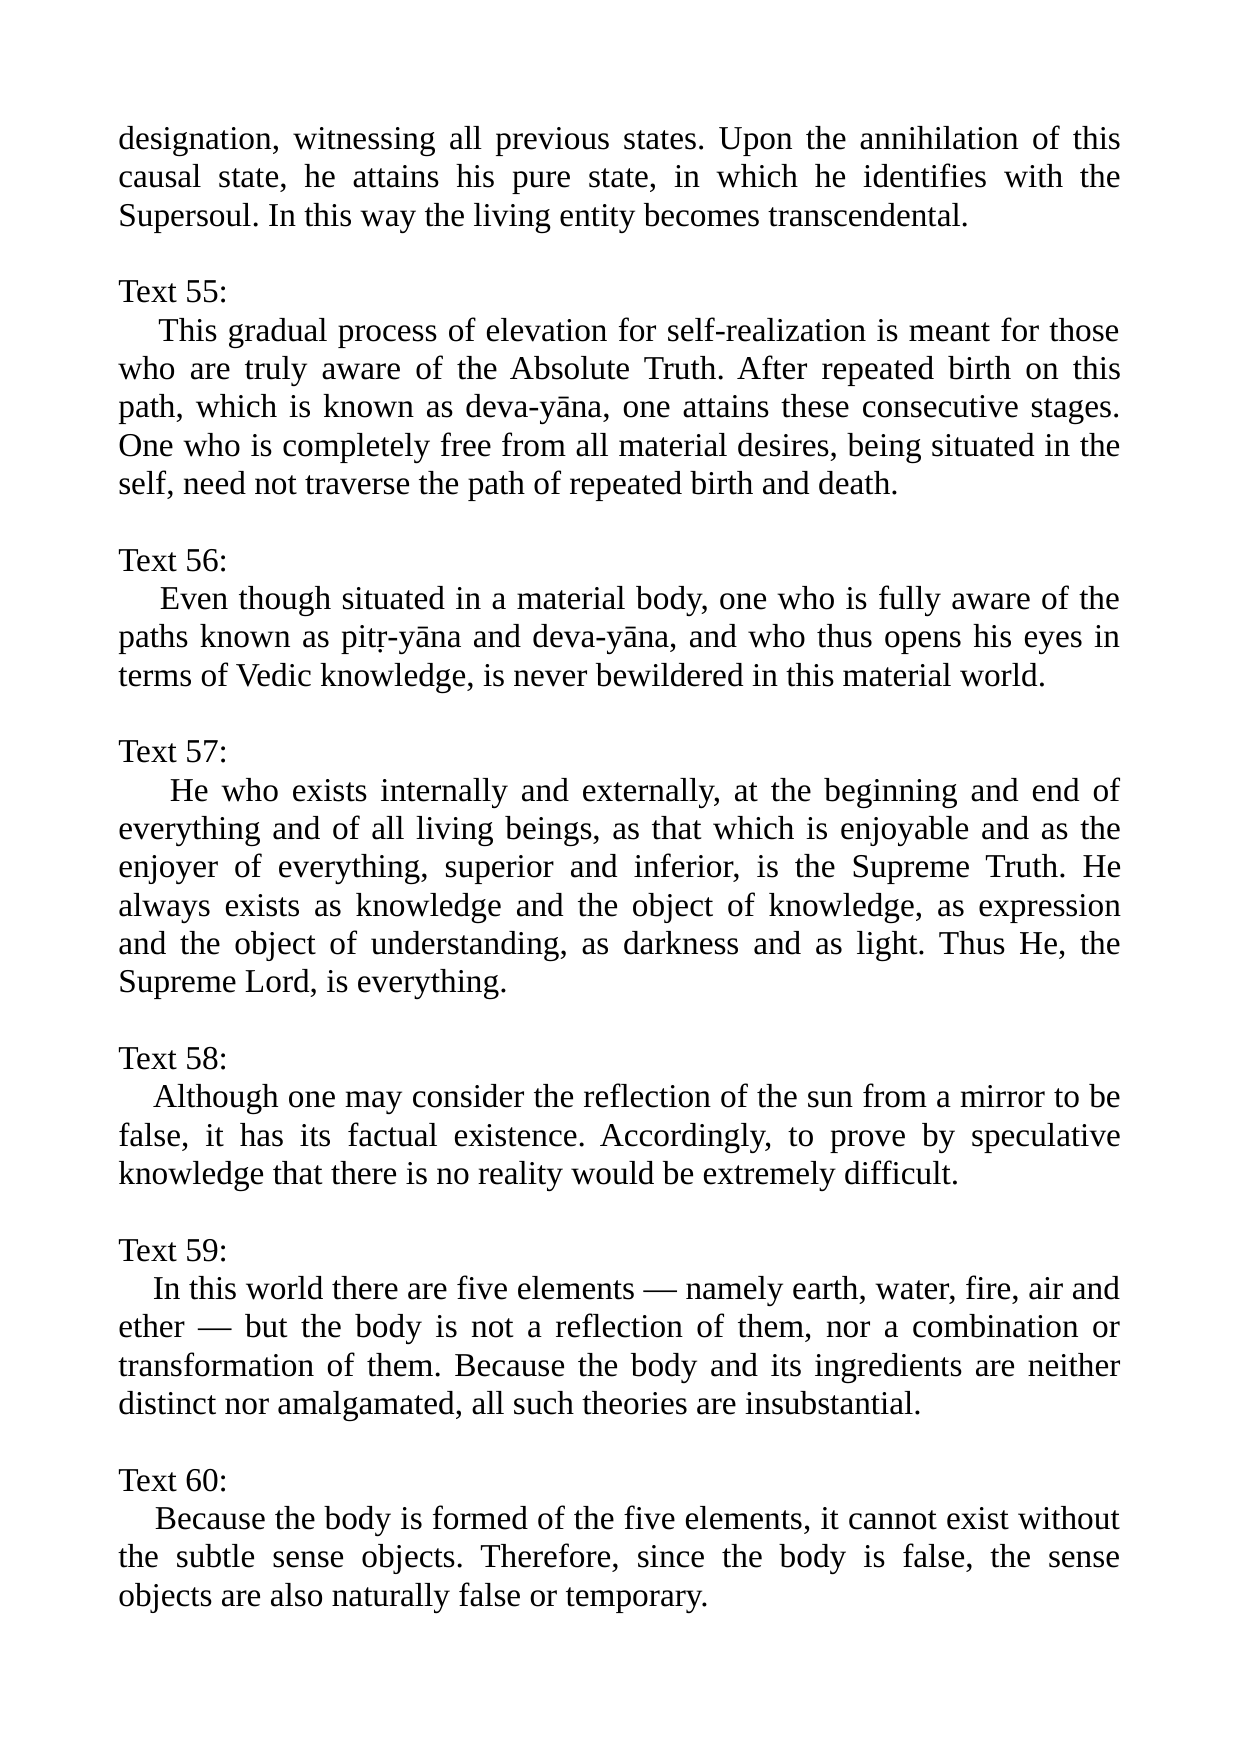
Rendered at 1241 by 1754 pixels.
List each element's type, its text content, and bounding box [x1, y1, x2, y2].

text Text 60: [118, 1460, 1122, 1498]
text Text 55: [118, 271, 1122, 310]
text Even though situated in a material body, one who is fully aware of the paths known as pitṛ-yāna and deva-yāna, and who thus opens his eyes in terms of Vedic knowledge, is never bewildered in this material world. [118, 578, 1122, 693]
text This gradual process of elevation for self-realization is meant for those who are truly aware of the Absolute Truth. After repeated birth on this path, which is known as deva-yāna, one attains these consecutive stages. One who is completely free from all material desires, being situated in the self, need not traverse the path of repeated birth and death. [118, 310, 1122, 501]
text He who exists internally and externally, at the beginning and end of everything and of all living beings, as that which is enjoyable and as the enjoyer of everything, superior and inferior, is the Supreme Truth. He always exists as knowledge and the object of knowledge, as expression and the object of understanding, as darkness and as light. Thus He, the Supreme Lord, is everything. [118, 770, 1122, 1000]
text Text 57: [118, 731, 1122, 770]
text Text 58: [118, 1038, 1122, 1076]
text designation, witnessing all previous states. Upon the annihilation of this causal state, he attains his pure state, in which he identifies with the Supersoul. In this way the living entity becomes transcendental. [118, 118, 1122, 233]
text Text 56: [118, 540, 1122, 578]
text Text 59: [118, 1230, 1122, 1268]
text Although one may consider the reflection of the sun from a mirror to be false, it has its factual existence. Accordingly, to prove by speculative knowledge that there is no reality would be extremely difficult. [118, 1076, 1122, 1191]
text In this world there are five elements — namely earth, water, fire, air and ether — but the body is not a reflection of them, nor a combination or transformation of them. Because the body and its ingredients are neither distinct nor amalgamated, all such theories are insubstantial. [118, 1268, 1122, 1421]
text Because the body is formed of the five elements, it cannot exist without the subtle sense objects. Therefore, since the body is false, the sense objects are also naturally false or temporary. [118, 1498, 1122, 1613]
